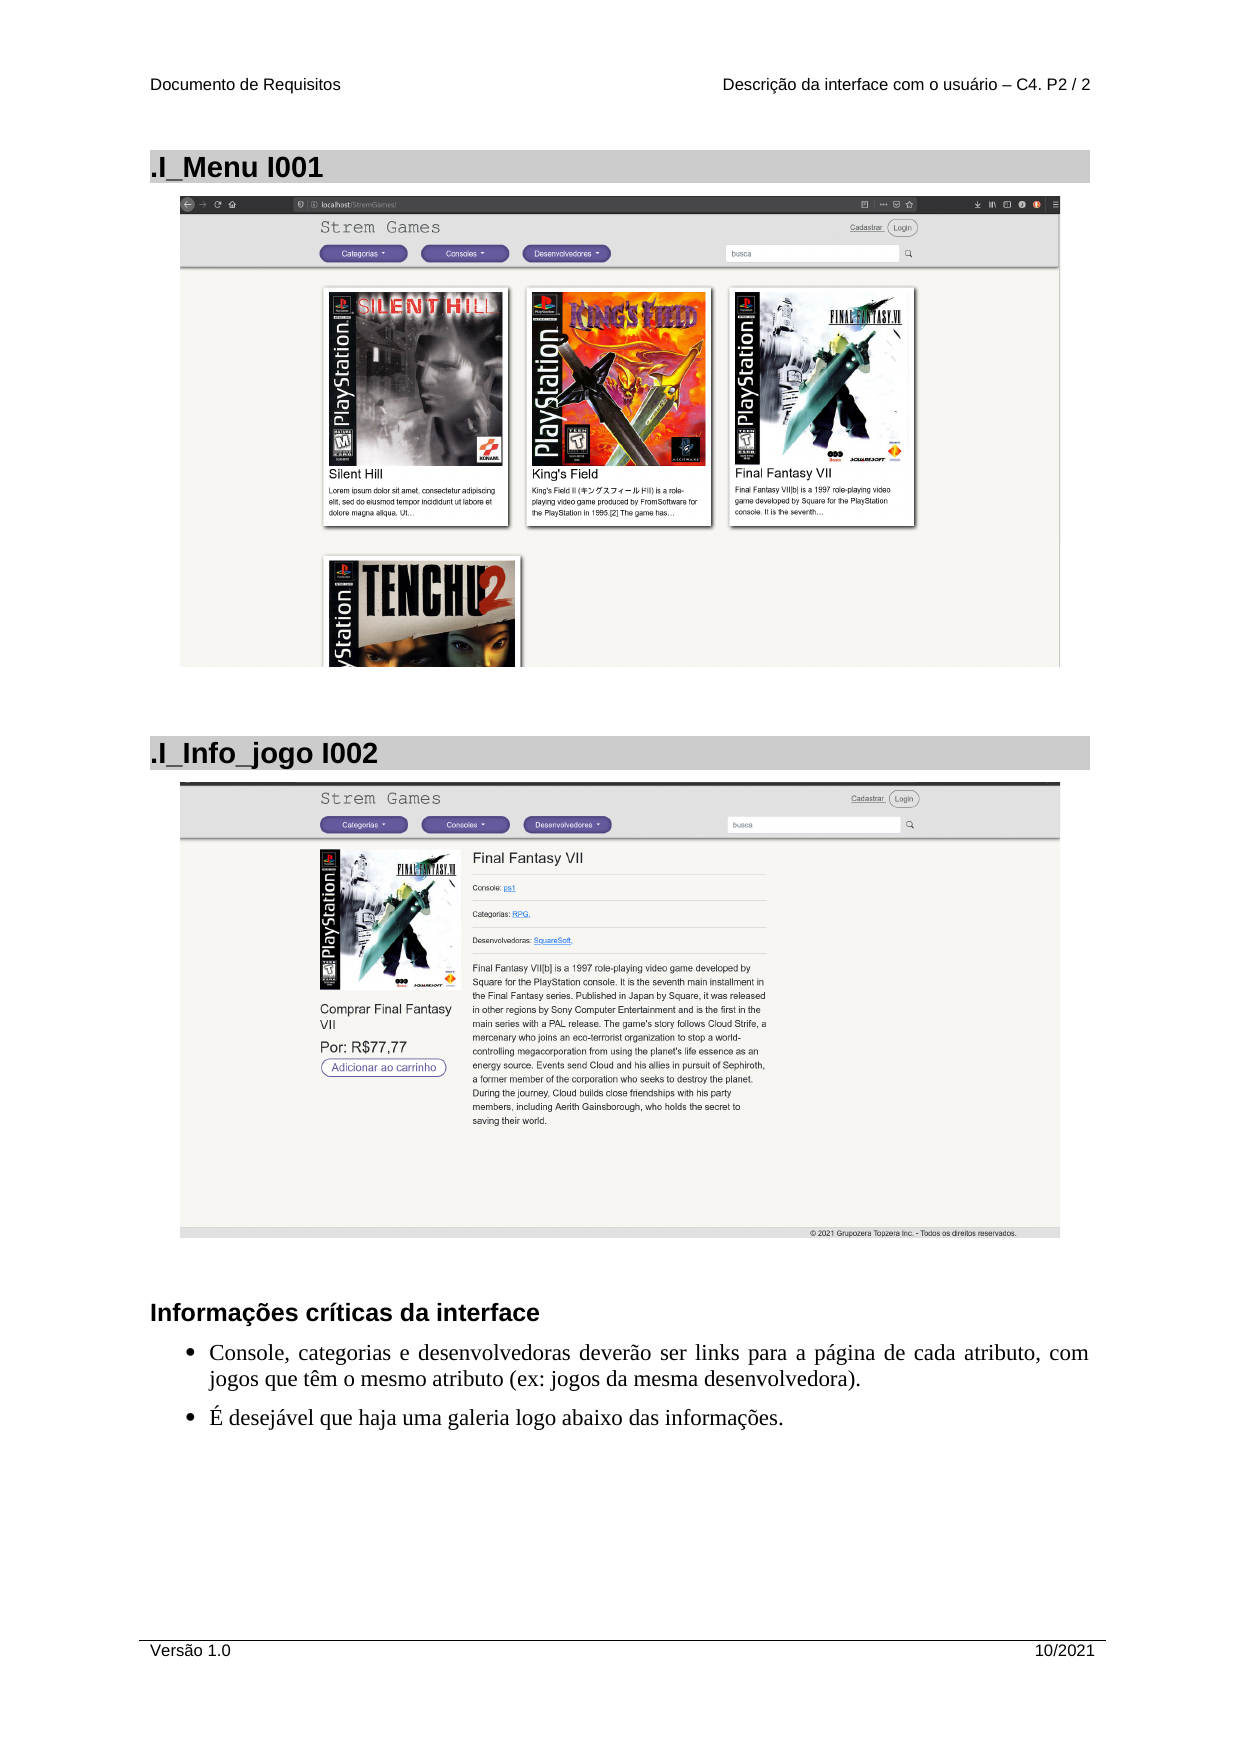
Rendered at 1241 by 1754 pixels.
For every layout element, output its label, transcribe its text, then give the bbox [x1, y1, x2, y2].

subtitle I_Info_jogo I002 [150, 736, 1090, 770]
subtitle I_Menu I001 [150, 150, 1090, 183]
subtitle Informações críticas da interface [150, 1298, 1090, 1326]
list Console, categorias e desenvolvedoras deverão ser links para a página de cada atributo, com jogos que têm o mesmo atributo (ex: jogos da mesma desenvolvedora). [186, 1339, 1090, 1392]
picture [180, 782, 1060, 1238]
picture [180, 196, 1060, 667]
list É desejável que haja uma galeria logo abaixo das informações. [186, 1404, 1090, 1431]
